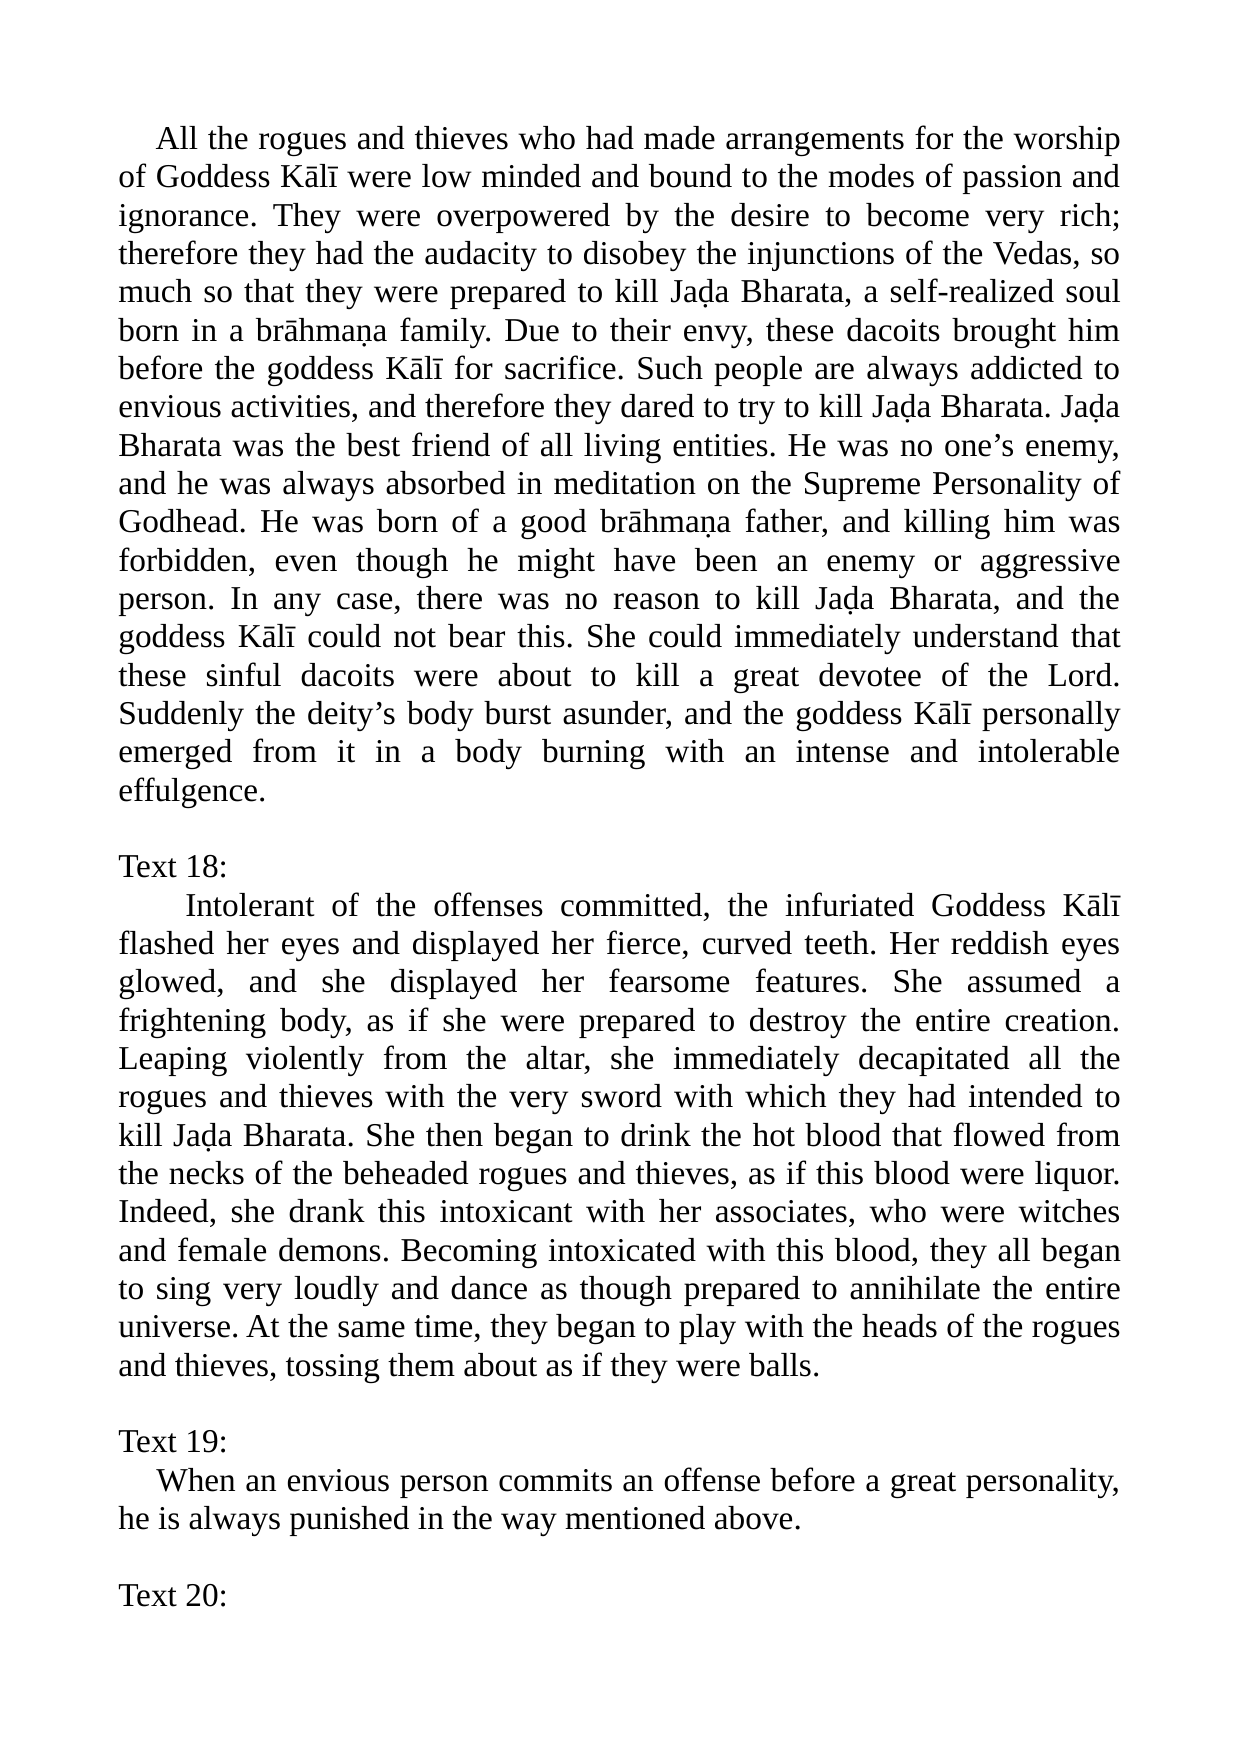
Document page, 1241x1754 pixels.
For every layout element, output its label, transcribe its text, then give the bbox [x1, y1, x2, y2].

text Text 20: [118, 1575, 1122, 1613]
text Text 18: [118, 846, 1122, 885]
text Intolerant of the offenses committed, the infuriated Goddess Kālī flashed her eyes and displayed her fierce, curved teeth. Her reddish eyes glowed, and she displayed her fearsome features. She assumed a frightening body, as if she were prepared to destroy the entire creation. Leaping violently from the altar, she immediately decapitated all the rogues and thieves with the very sword with which they had intended to kill Jaḍa Bharata. She then began to drink the hot blood that flowed from the necks of the beheaded rogues and thieves, as if this blood were liquor. Indeed, she drank this intoxicant with her associates, who were witches and female demons. Becoming intoxicated with this blood, they all began to sing very loudly and dance as though prepared to annihilate the entire universe. At the same time, they began to play with the heads of the rogues and thieves, tossing them about as if they were balls. [118, 885, 1122, 1383]
text Text 19: [118, 1421, 1122, 1460]
text When an envious person commits an offense before a great personality, he is always punished in the way mentioned above. [118, 1460, 1122, 1536]
text All the rogues and thieves who had made arrangements for the worship of Goddess Kālī were low minded and bound to the modes of passion and ignorance. They were overpowered by the desire to become very rich; therefore they had the audacity to disobey the injunctions of the Vedas, so much so that they were prepared to kill Jaḍa Bharata, a self-realized soul born in a brāhmaṇa family. Due to their envy, these dacoits brought him before the goddess Kālī for sacrifice. Such people are always addicted to envious activities, and therefore they dared to try to kill Jaḍa Bharata. Jaḍa Bharata was the best friend of all living entities. He was no one’s enemy, and he was always absorbed in meditation on the Supreme Personality of Godhead. He was born of a good brāhmaṇa father, and killing him was forbidden, even though he might have been an enemy or aggressive person. In any case, there was no reason to kill Jaḍa Bharata, and the goddess Kālī could not bear this. She could immediately understand that these sinful dacoits were about to kill a great devotee of the Lord. Suddenly the deity’s body burst asunder, and the goddess Kālī personally emerged from it in a body burning with an intense and intolerable effulgence. [118, 118, 1122, 808]
